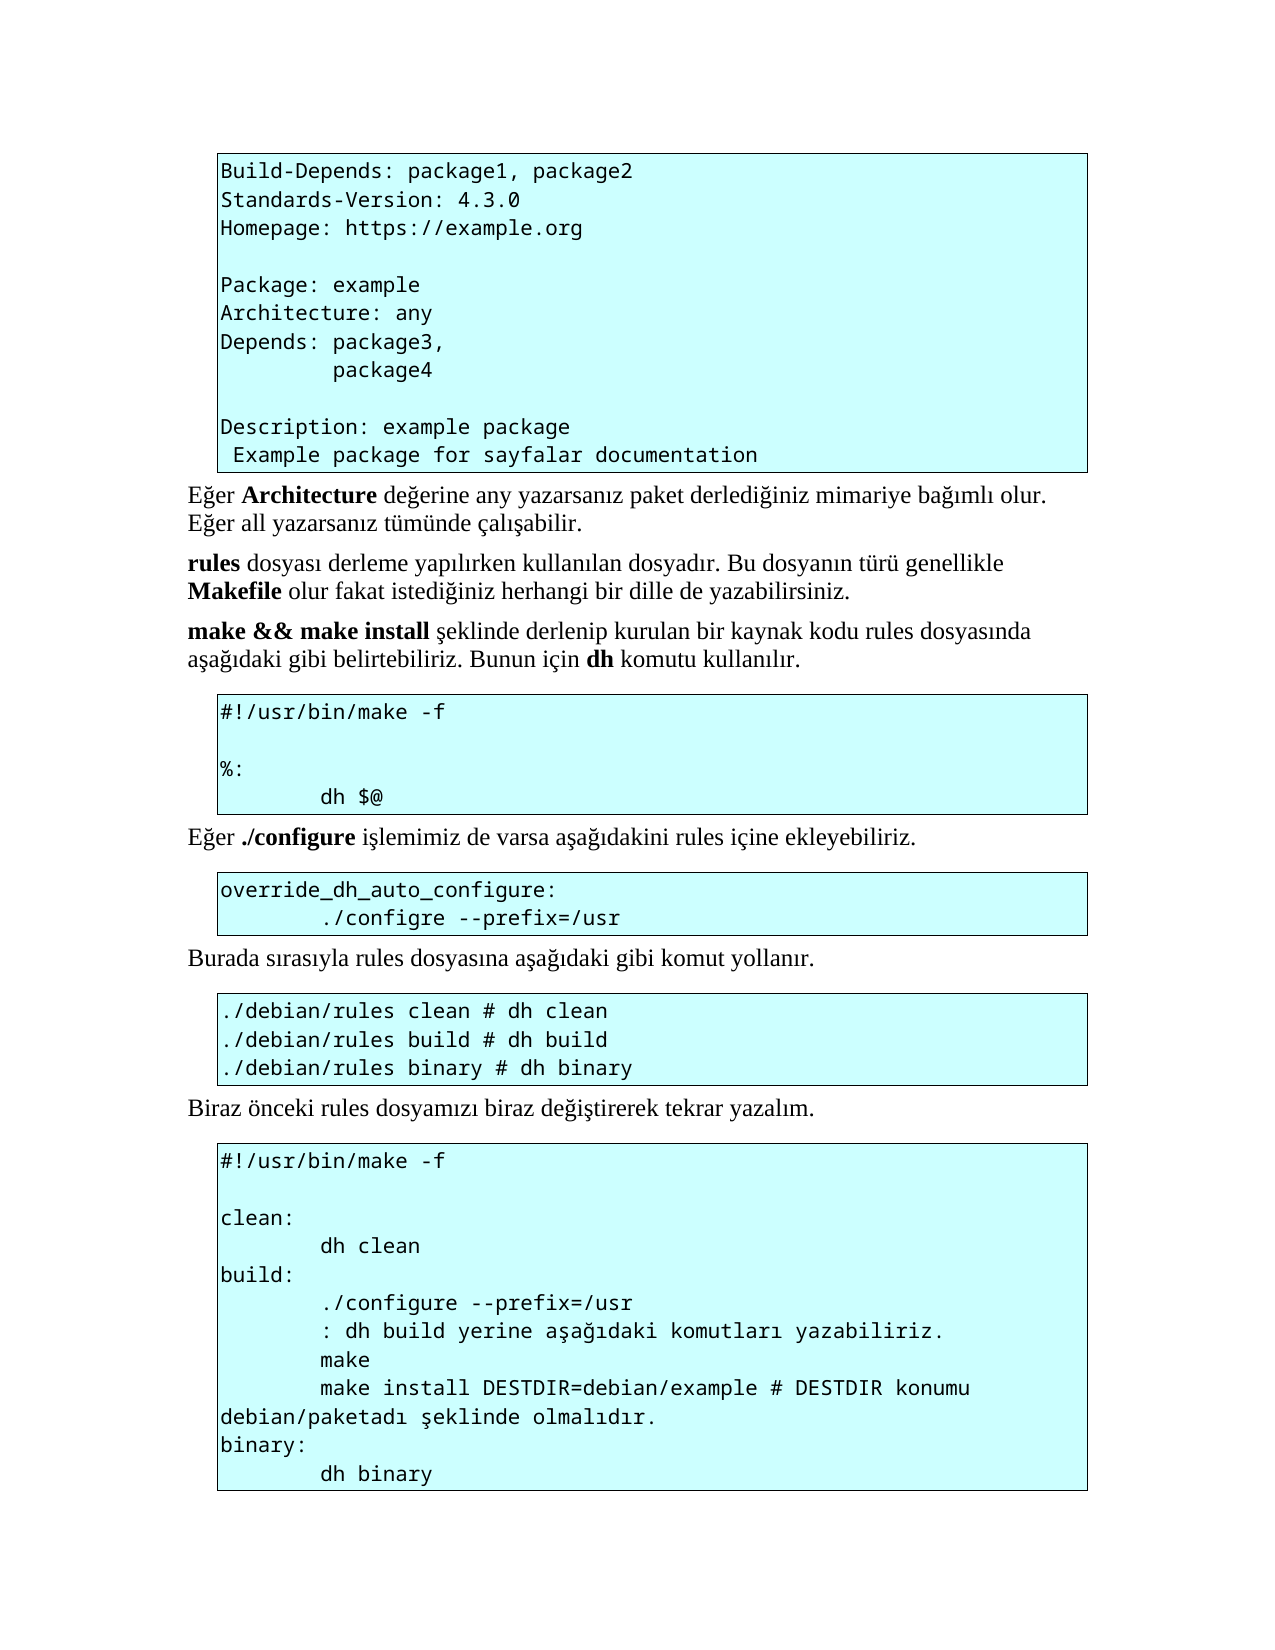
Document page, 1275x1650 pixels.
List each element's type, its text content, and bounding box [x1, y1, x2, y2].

text #!/usr/bin/make -f %: dh $@ [218, 695, 1087, 814]
text ./debian/rules clean # dh clean ./debian/rules build # dh build ./debian/rules binary # dh binary [218, 994, 1087, 1085]
text override_dh_auto_configure: ./configre --prefix=/usr [218, 873, 1087, 935]
text make && make install şeklinde derlenip kurulan bir kaynak kodu rules dosyasında aşağıdaki gibi belirtebiliriz. Bunun için dh komutu kullanılır. [187, 617, 1087, 672]
text Build-Depends: package1, package2 Standards-Version: 4.3.0 Homepage: https://example.org Package: example Architecture: any Depends: package3, package4 Description: example package Example package for sayfalar documentation [218, 154, 1087, 472]
text Burada sırasıyla rules dosyasına aşağıdaki gibi komut yollanır. [187, 944, 1087, 972]
text rules dosyası derleme yapılırken kullanılan dosyadır. Bu dosyanın türü genellikle Makefile olur fakat istediğiniz herhangi bir dille de yazabilirsiniz. [187, 549, 1087, 604]
text #!/usr/bin/make -f clean: dh clean build: ./configure --prefix=/usr : dh build yerine aşağıdaki komutları yazabiliriz. make make install DESTDIR=debian/example # DESTDIR konumu debian/paketadı şeklinde olmalıdır. binary: dh binary [218, 1144, 1087, 1490]
text Biraz önceki rules dosyamızı biraz değiştirerek tekrar yazalım. [187, 1094, 1087, 1121]
text Eğer ./configure işlemimiz de varsa aşağıdakini rules içine ekleyebiliriz. [187, 823, 1087, 851]
text Eğer Architecture değerine any yazarsanız paket derlediğiniz mimariye bağımlı olur. Eğer all yazarsanız tümünde çalışabilir. [187, 481, 1087, 537]
